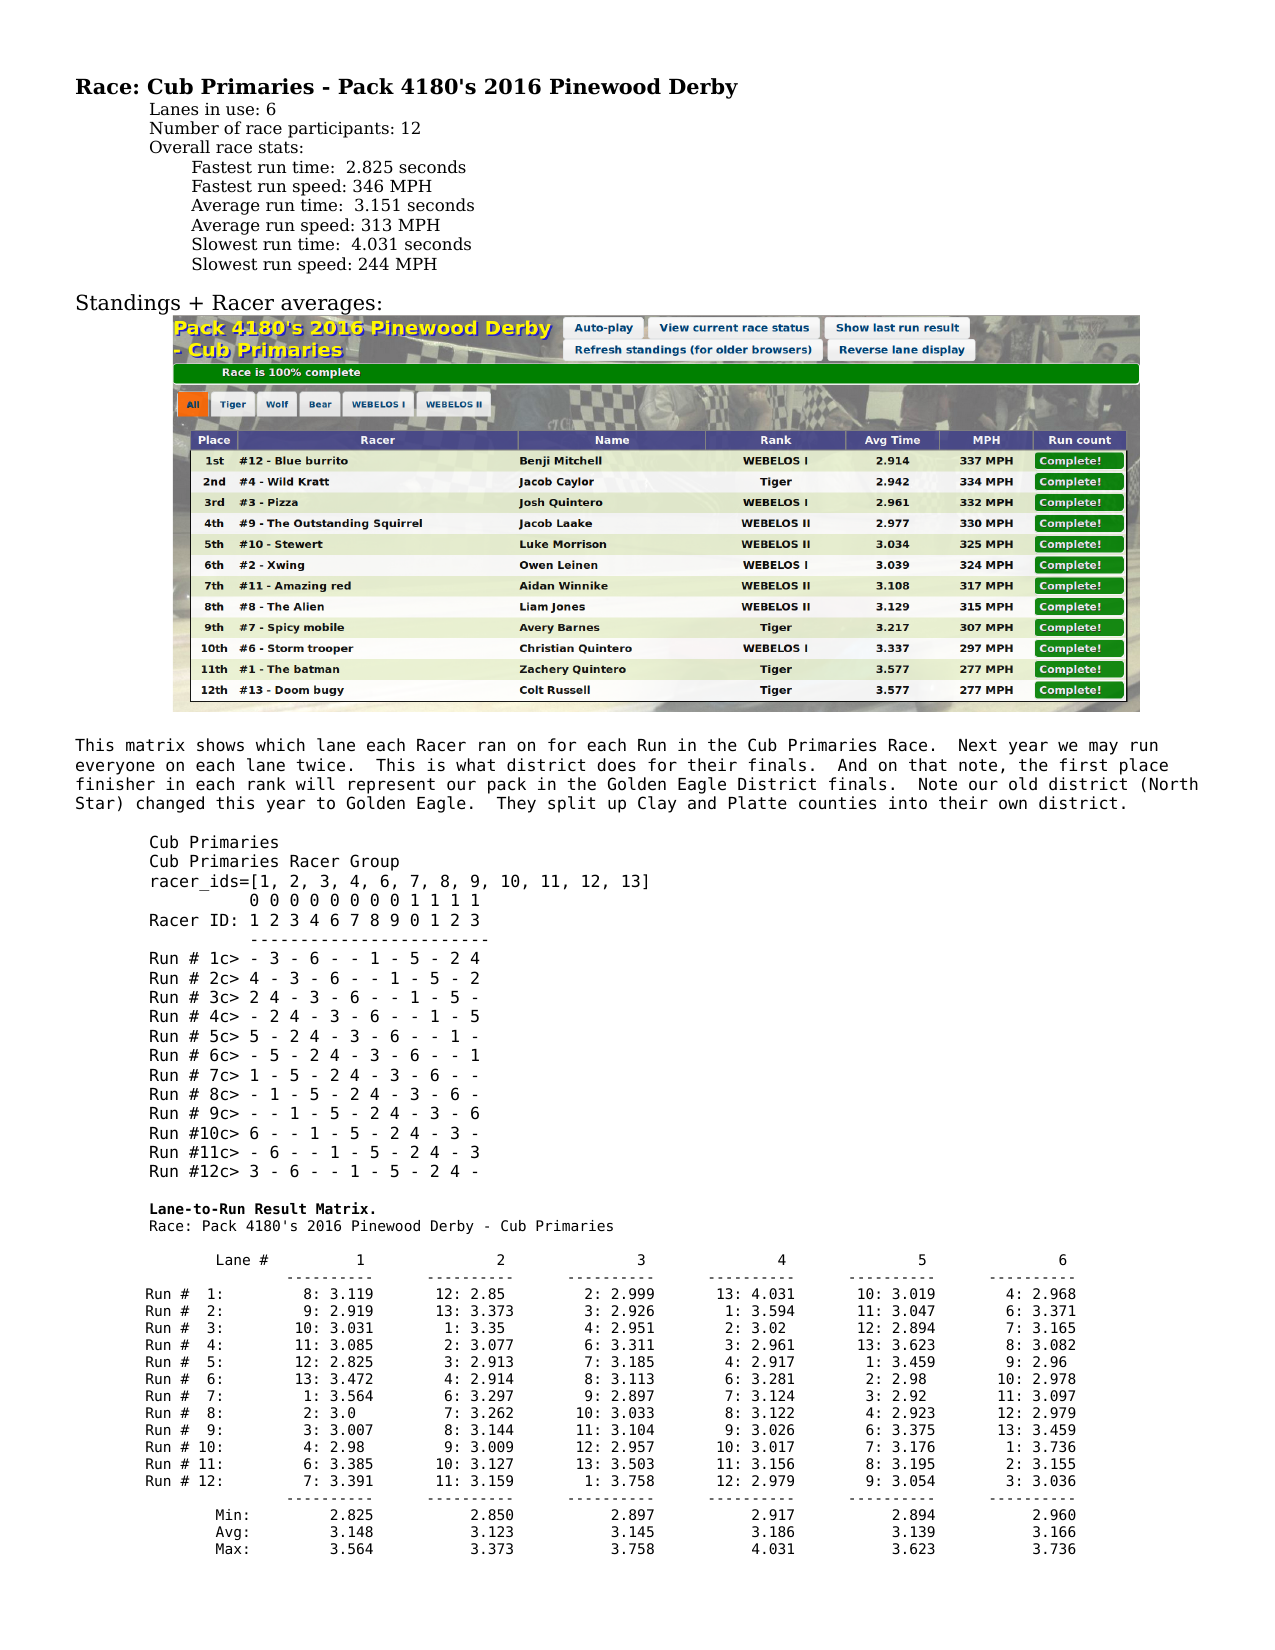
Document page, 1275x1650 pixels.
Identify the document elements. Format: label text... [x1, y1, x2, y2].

text Avg: 3.148 3.123 3.145 3.186 3.139 3.166 [75, 1524, 1200, 1541]
text ---------- ---------- ---------- ---------- ---------- ---------- [75, 1269, 1200, 1286]
text Run # 7c> 1 - 5 - 2 4 - 3 - 6 - - [149, 1066, 1200, 1085]
text Run # 8c> - 1 - 5 - 2 4 - 3 - 6 - [149, 1085, 1200, 1104]
text Racer ID: 1 2 3 4 6 7 8 9 0 1 2 3 [149, 911, 1200, 930]
text Lane # 1 2 3 4 5 6 [75, 1252, 1200, 1269]
text Fastest run time: 2.825 seconds [149, 158, 1200, 177]
text Run # 6c> - 5 - 2 4 - 3 - 6 - - 1 [149, 1046, 1200, 1066]
text Min: 2.825 2.850 2.897 2.917 2.894 2.960 [75, 1507, 1200, 1524]
text Slowest run time: 4.031 seconds [149, 235, 1200, 254]
text Run # 6: 13: 3.472 4: 2.914 8: 3.113 6: 3.281 2: 2.98 10: 2.978 [75, 1371, 1200, 1388]
text Overall race stats: [149, 138, 1200, 158]
text Run # 5c> 5 - 2 4 - 3 - 6 - - 1 - [149, 1027, 1200, 1046]
text This matrix shows which lane each Racer ran on for each Run in the Cub Primaries Race. Next year we may run everyone on each lane twice. This is what district does for their finals. And on that note, the first place finisher in each rank will represent our pack in the Golden Eagle District finals. Note our old district (North Star) changed this year to Golden Eagle. They split up Clay and Platte counties into their own district. [75, 736, 1200, 814]
text Run # 10: 4: 2.98 9: 3.009 12: 2.957 10: 3.017 7: 3.176 1: 3.736 [75, 1439, 1200, 1456]
text Slowest run speed: 244 MPH [149, 254, 1200, 274]
text Race: Pack 4180's 2016 Pinewood Derby - Cub Primaries [149, 1218, 1200, 1235]
text Run # 7: 1: 3.564 6: 3.297 9: 2.897 7: 3.124 3: 2.92 11: 3.097 [75, 1388, 1200, 1405]
text Run # 1: 8: 3.119 12: 2.85 2: 2.999 13: 4.031 10: 3.019 4: 2.968 [75, 1286, 1200, 1303]
text Run # 12: 7: 3.391 11: 3.159 1: 3.758 12: 2.979 9: 3.054 3: 3.036 [75, 1473, 1200, 1490]
text Standings + Racer averages: [75, 291, 1200, 315]
text Run #12c> 3 - 6 - - 1 - 5 - 2 4 - [149, 1162, 1200, 1182]
text Run #10c> 6 - - 1 - 5 - 2 4 - 3 - [149, 1124, 1200, 1143]
text Run # 8: 2: 3.0 7: 3.262 10: 3.033 8: 3.122 4: 2.923 12: 2.979 [75, 1405, 1200, 1422]
text Run # 4c> - 2 4 - 3 - 6 - - 1 - 5 [149, 1007, 1200, 1027]
text Lane-to-Run Result Matrix. [149, 1201, 1200, 1218]
text Run # 4: 11: 3.085 2: 3.077 6: 3.311 3: 2.961 13: 3.623 8: 3.082 [75, 1337, 1200, 1354]
text Fastest run speed: 346 MPH [149, 177, 1200, 196]
text ---------- ---------- ---------- ---------- ---------- ---------- [75, 1490, 1200, 1507]
picture [172, 315, 1140, 712]
text Max: 3.564 3.373 3.758 4.031 3.623 3.736 [75, 1541, 1200, 1558]
text Run # 2c> 4 - 3 - 6 - - 1 - 5 - 2 [149, 969, 1200, 988]
text 0 0 0 0 0 0 0 0 1 1 1 1 [149, 891, 1200, 911]
text Average run time: 3.151 seconds [149, 196, 1200, 216]
text Average run speed: 313 MPH [149, 216, 1200, 235]
text Run # 9c> - - 1 - 5 - 2 4 - 3 - 6 [149, 1104, 1200, 1124]
text Run # 9: 3: 3.007 8: 3.144 11: 3.104 9: 3.026 6: 3.375 13: 3.459 [75, 1422, 1200, 1439]
text Run # 11: 6: 3.385 10: 3.127 13: 3.503 11: 3.156 8: 3.195 2: 3.155 [75, 1456, 1200, 1473]
text Run # 5: 12: 2.825 3: 2.913 7: 3.185 4: 2.917 1: 3.459 9: 2.96 [75, 1354, 1200, 1371]
text Run # 3: 10: 3.031 1: 3.35 4: 2.951 2: 3.02 12: 2.894 7: 3.165 [75, 1320, 1200, 1337]
text Cub Primaries [149, 833, 1200, 852]
text ------------------------ [149, 930, 1200, 949]
text Run # 3c> 2 4 - 3 - 6 - - 1 - 5 - [149, 988, 1200, 1007]
text Number of race participants: 12 [149, 119, 1200, 138]
text Lanes in use: 6 [149, 99, 1200, 119]
text Cub Primaries Racer Group [149, 852, 1200, 872]
text Run #11c> - 6 - - 1 - 5 - 2 4 - 3 [149, 1143, 1200, 1162]
text Race: Cub Primaries - Pack 4180's 2016 Pinewood Derby [75, 75, 1200, 99]
text Run # 1c> - 3 - 6 - - 1 - 5 - 2 4 [149, 949, 1200, 969]
text racer_ids=[1, 2, 3, 4, 6, 7, 8, 9, 10, 11, 12, 13] [149, 872, 1200, 891]
text Run # 2: 9: 2.919 13: 3.373 3: 2.926 1: 3.594 11: 3.047 6: 3.371 [75, 1303, 1200, 1320]
